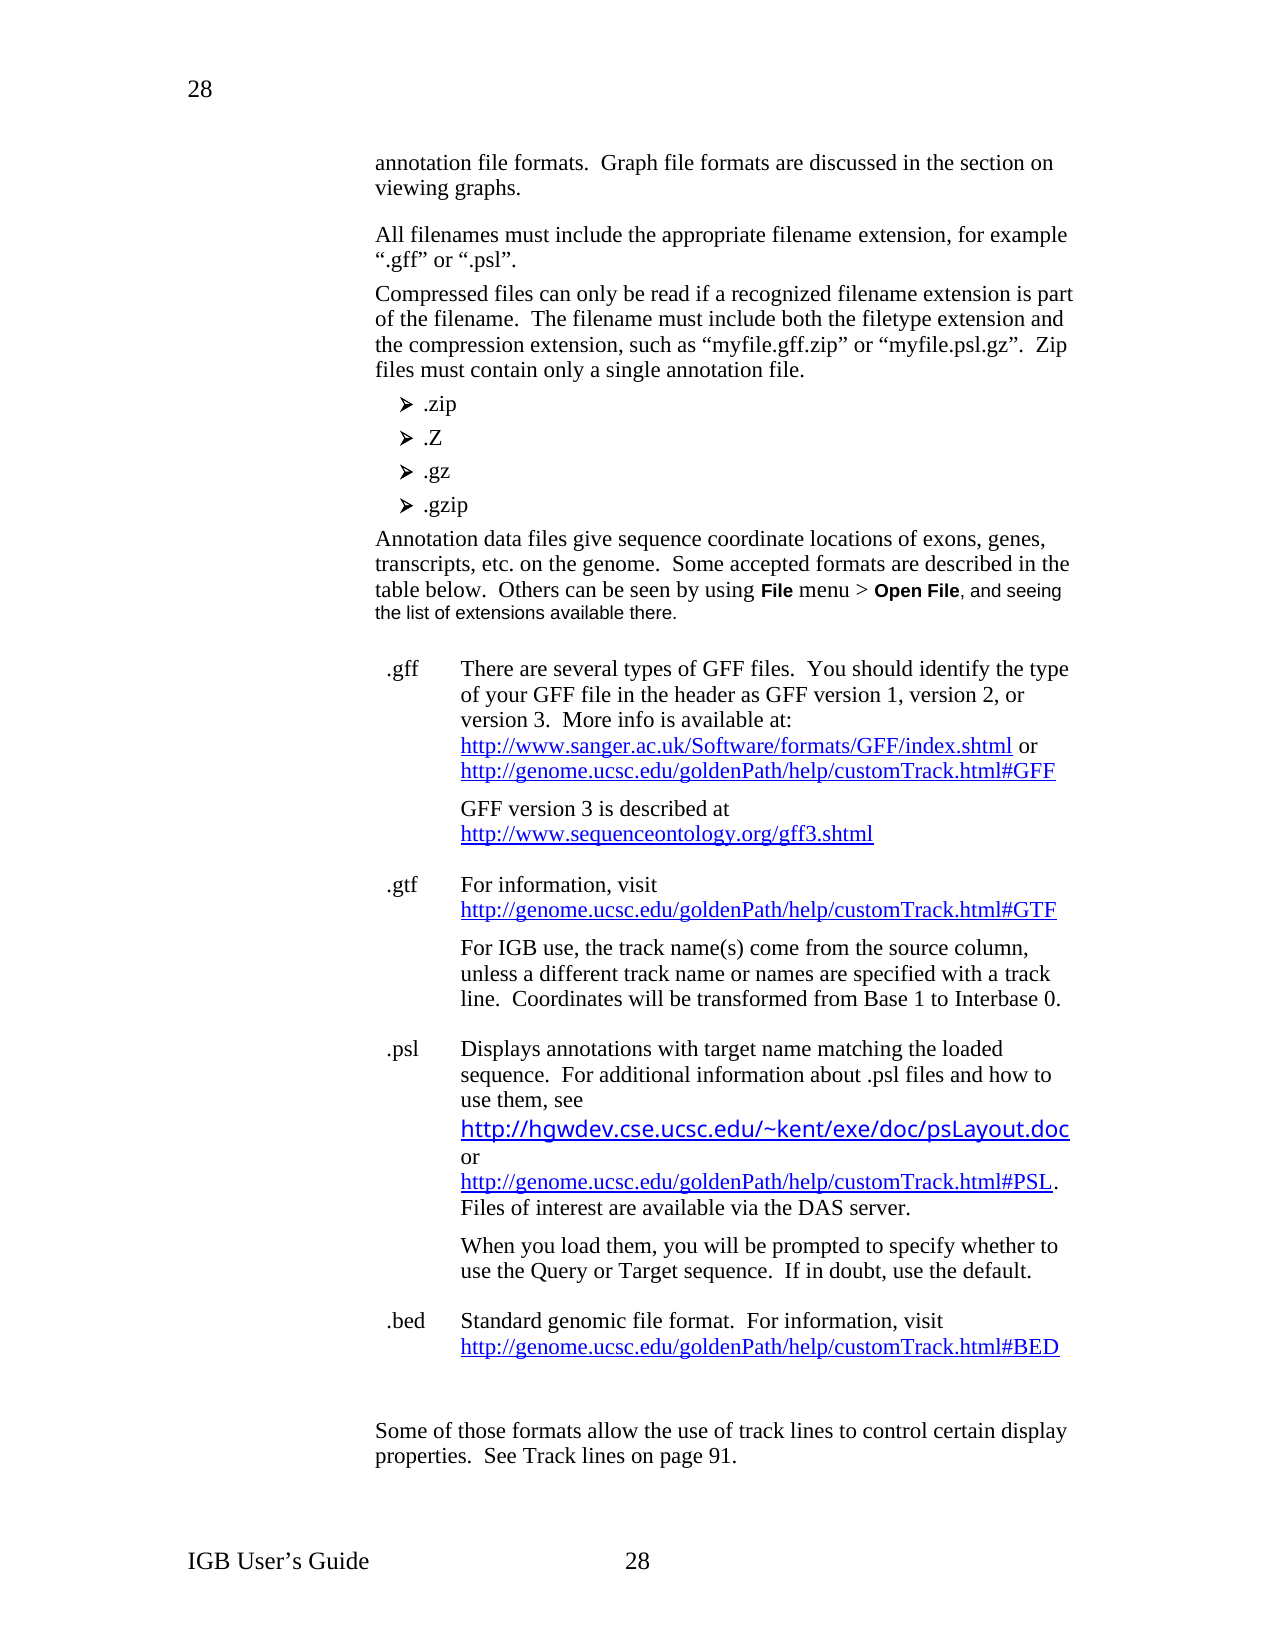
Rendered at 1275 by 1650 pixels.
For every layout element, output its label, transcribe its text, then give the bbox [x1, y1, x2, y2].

table_cell For information, visit http://genome.ucsc.edu/goldenPath/help/customTrack.html#GTF For IGB use, the track name(s) come from the source column, unless a different track name or names are specified with a track line. Coordinates will be transformed from Base 1 to Interbase 0. [449, 859, 1087, 1024]
table_header .gff [375, 644, 449, 859]
table_cell .gtf [375, 859, 449, 1024]
table_cell .psl [375, 1024, 449, 1296]
list .gzip [399, 492, 1087, 517]
text IGB can display annotations, sequences and graphs. The differences between these data types is described in Terminology on page 11. Multiple file formats exist for each of these data types. This section describes some annotation file formats. Graph file formats are discussed in the section on viewing graphs. [375, 150, 1087, 201]
list .gz [399, 458, 1087, 484]
table_cell .bed [375, 1296, 449, 1372]
list .Z [399, 424, 1087, 450]
table_header There are several types of GFF files. You should identify the type of your GFF file in the header as GFF version 1, version 2, or version 3. More info is available at: http://www.sanger.ac.uk/Software/formats/GFF/index.shtml or http://genome.ucsc.edu/goldenPath/help/customTrack.html#GFF GFF version 3 is described at http://www.sequenceontology.org/gff3.shtml [449, 644, 1087, 859]
list .zip [399, 391, 1087, 416]
table_cell Standard genomic file format. For information, visit http://genome.ucsc.edu/goldenPath/help/customTrack.html#BED [449, 1296, 1087, 1372]
text Some of those formats allow the use of track lines to control certain display properties. See Track lines on page 87. [375, 1418, 1087, 1469]
table_cell Displays annotations with target name matching the loaded sequence. For additional information about .psl files and how to use them, see http://hgwdev.cse.ucsc.edu/~kent/exe/doc/psLayout.doc or http://genome.ucsc.edu/goldenPath/help/customTrack.html#PSL. Files of interest are available via the DAS server. When you load them, you will be prompted to specify whether to use the Query or Target sequence. If in doubt, use the default. [449, 1024, 1087, 1296]
text Annotation data files give sequence coordinate locations of exons, genes, transcripts, etc. on the genome. Some accepted formats are described in the table below. Others can be seen by using File menu > Open File, and seeing the list of extensions available there. [375, 526, 1087, 623]
text Compressed files can only be read if a recognized filename extension is part of the filename. The filename must include both the filetype extension and the compression extension, such as “myfile.gff.zip” or “myfile.psl.gz”. Zip files must contain only a single annotation file. [375, 281, 1087, 382]
text All filenames must include the appropriate filename extension, for example “.gff” or “.psl”. [375, 222, 1087, 272]
